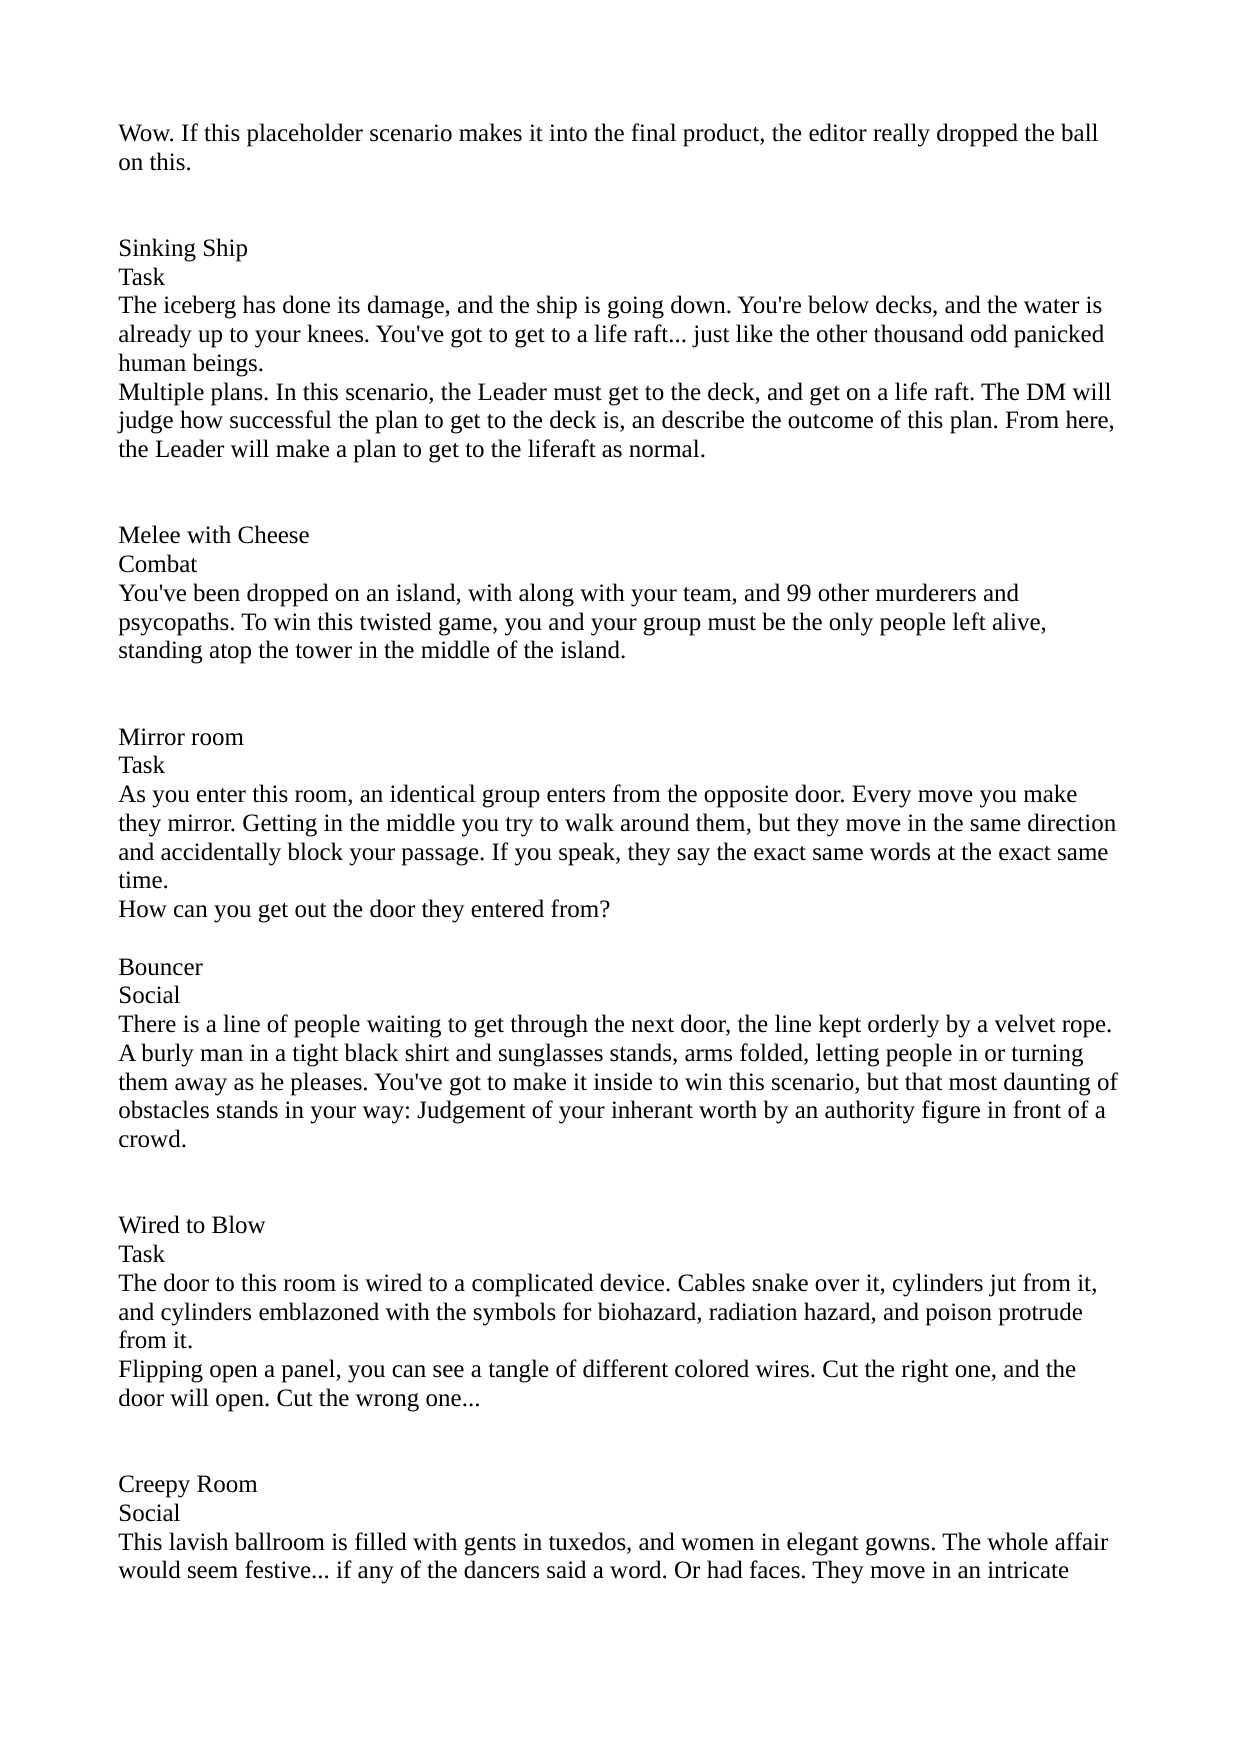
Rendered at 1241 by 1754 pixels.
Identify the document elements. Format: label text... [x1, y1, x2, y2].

text Sinking Ship [118, 233, 1122, 262]
text Creepy Room [118, 1469, 1122, 1498]
text Bouncer [118, 952, 1122, 981]
text Melee with Cheese [118, 521, 1122, 549]
text Task [118, 1239, 1122, 1268]
text Social There is a line of people waiting to get through the next door, the line kept orderly by a velvet rope. A burly man in a tight black shirt and sunglasses stands, arms folded, letting people in or turning them away as he pleases. You've got to make it inside to win this scenario, but that most daunting of obstacles stands in your way: Judgement of your inherant worth by an authority figure in front of a crowd. [118, 981, 1122, 1153]
text Task As you enter this room, an identical group enters from the opposite door. Every move you make they mirror. Getting in the middle you try to walk around them, but they move in the same direction and accidentally block your passage. If you speak, they say the exact same words at the exact same time. How can you get out the door they entered from? [118, 751, 1122, 923]
text Flipping open a panel, you can see a tangle of different colored wires. Cut the right one, and the door will open. Cut the wrong one... [118, 1354, 1122, 1412]
text Mirror room [118, 722, 1122, 751]
text You've been dropped on an island, with along with your team, and 99 other murderers and psycopaths. To win this twisted game, you and your group must be the only people left alive, standing atop the tower in the middle of the island. [118, 578, 1122, 664]
text Multiple plans. In this scenario, the Leader must get to the deck, and get on a life raft. The DM will judge how successful the plan to get to the deck is, an describe the outcome of this plan. From here, the Leader will make a plan to get to the liferaft as normal. [118, 377, 1122, 463]
text This lavish ballroom is filled with gents in tuxedos, and women in elegant gowns. The whole affair would seem festive... if any of the dancers said a word. Or had faces. They move in an intricate [118, 1527, 1122, 1584]
text The door to this room is wired to a complicated device. Cables snake over it, cylinders jut from it, and cylinders emblazoned with the symbols for biohazard, radiation hazard, and poison protrude from it. [118, 1268, 1122, 1354]
text Task [118, 262, 1122, 291]
text Social [118, 1498, 1122, 1527]
text Combat [118, 549, 1122, 578]
text The iceberg has done its damage, and the ship is going down. You're below decks, and the water is already up to your knees. You've got to get to a life raft... just like the other thousand odd panicked human beings. [118, 291, 1122, 377]
text Wired to Blow [118, 1211, 1122, 1239]
text Wow. If this placeholder scenario makes it into the final product, the editor really dropped the ball on this. [118, 118, 1122, 176]
